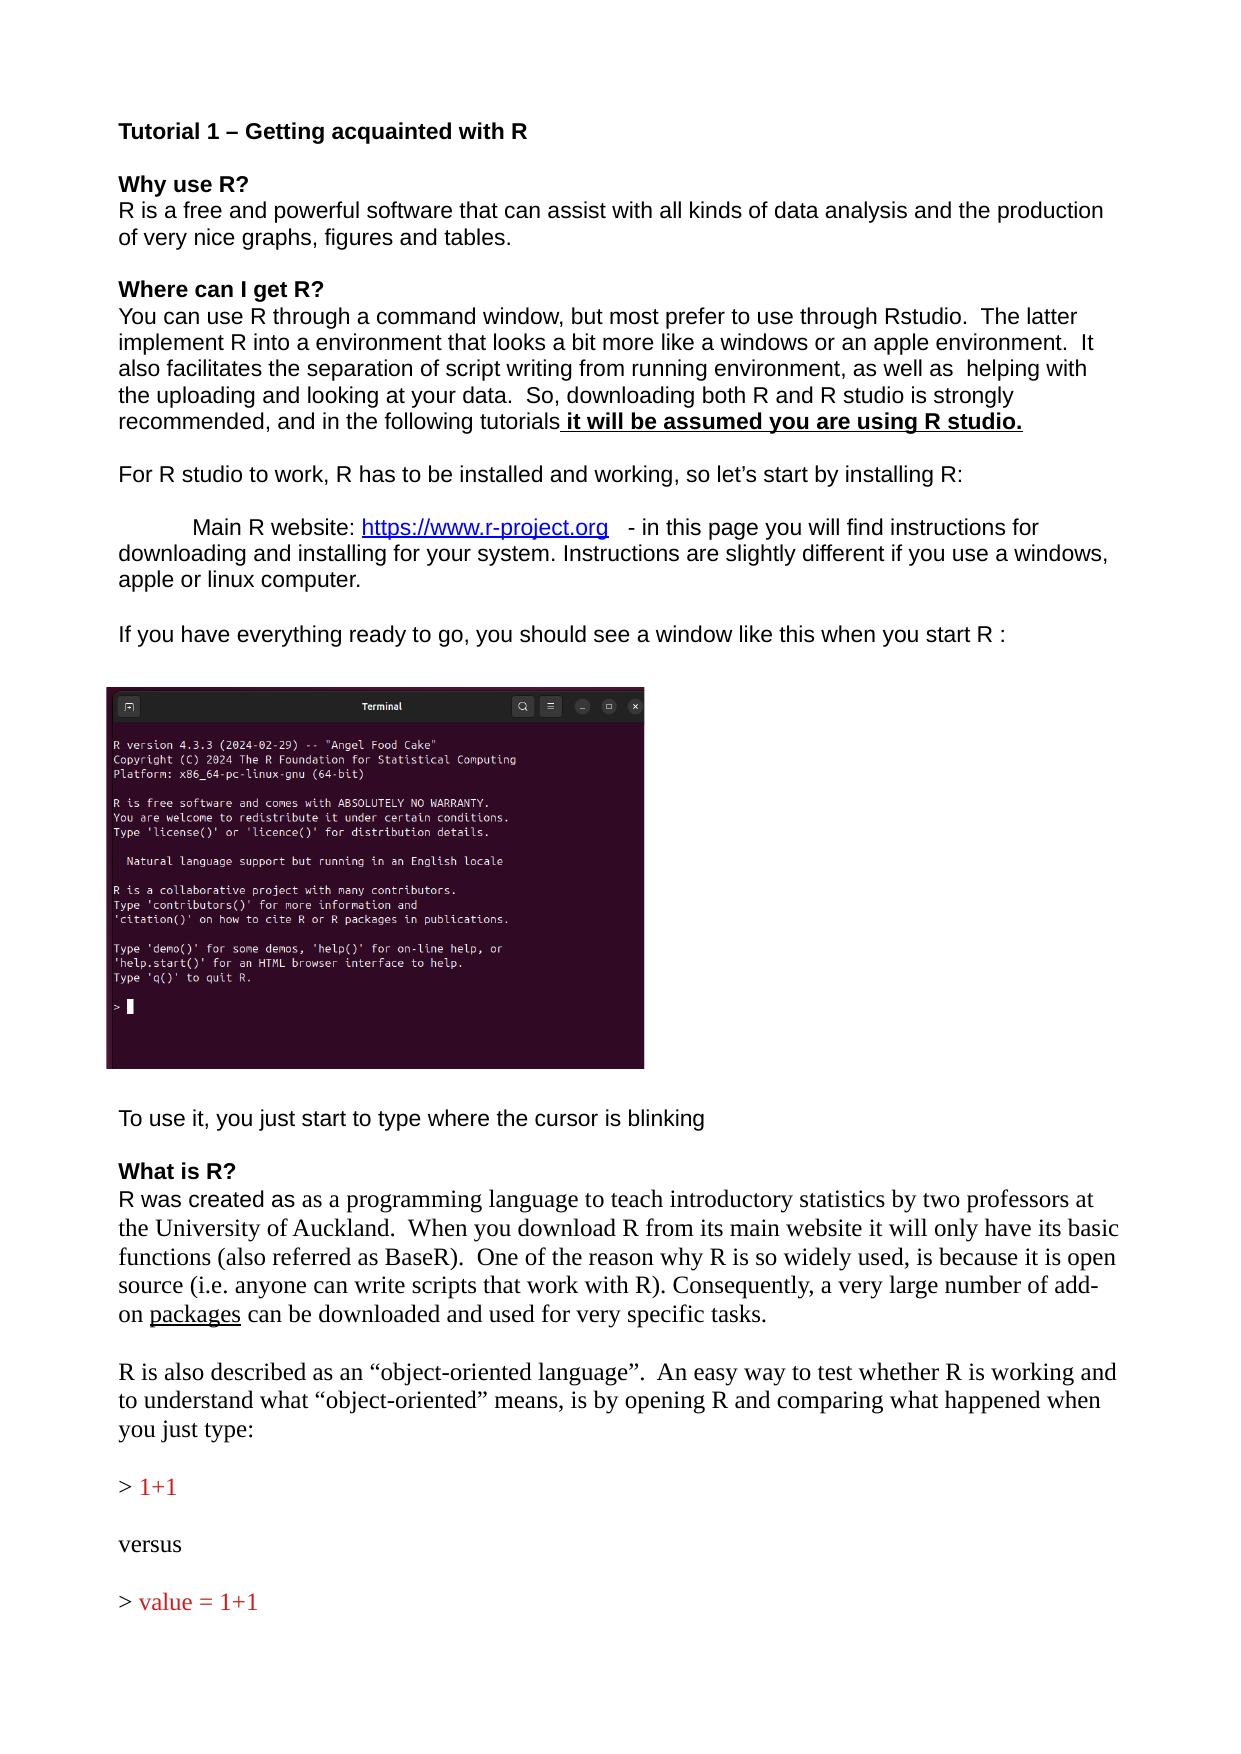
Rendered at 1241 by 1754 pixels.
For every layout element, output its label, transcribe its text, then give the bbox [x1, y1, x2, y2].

text Why use R? [118, 171, 1122, 197]
text R is also described as an “object-oriented language”. An easy way to test whether R is working and to understand what “object-oriented” means, is by opening R and comparing what happened when you just type: [118, 1357, 1122, 1443]
text R is a free and powerful software that can assist with all kinds of data analysis and the production of very nice graphs, figures and tables. [118, 197, 1122, 250]
text R was created as as a programming language to teach introductory statistics by two professors at the University of Auckland. When you download R from its main website it will only have its basic functions (also referred as BaseR). One of the reason why R is so widely used, is because it is open source (i.e. anyone can write scripts that work with R). Consequently, a very large number of add-on packages can be downloaded and used for very specific tasks. [118, 1184, 1122, 1328]
picture [106, 687, 645, 1069]
text > 1+1 [118, 1472, 1122, 1501]
text To use it, you just start to type where the cursor is blinking [118, 1105, 1122, 1132]
text For R studio to work, R has to be installed and working, so let’s start by installing R: [118, 461, 1122, 487]
text You can use R through a command window, but most prefer to use through Rstudio. The latter implement R into a environment that looks a bit more like a windows or an apple environment. It also facilitates the separation of script writing from running environment, as well as helping with the uploading and looking at your data. So, downloading both R and R studio is strongly recommended, and in the following tutorials it will be assumed you are using R studio. [118, 303, 1122, 434]
text If you have everything ready to go, you should see a window like this when you start R : [118, 621, 1122, 648]
text Main R website: https://www.r-project.org - in this page you will find instructions for downloading and installing for your system. Instructions are slightly different if you use a windows, apple or linux computer. [118, 513, 1122, 592]
text What is R? [118, 1158, 1122, 1184]
text versus [118, 1529, 1122, 1558]
text Where can I get R? [118, 276, 1122, 303]
text Tutorial 1 – Getting acquainted with R [118, 118, 1122, 144]
text > value = 1+1 [118, 1587, 1122, 1616]
